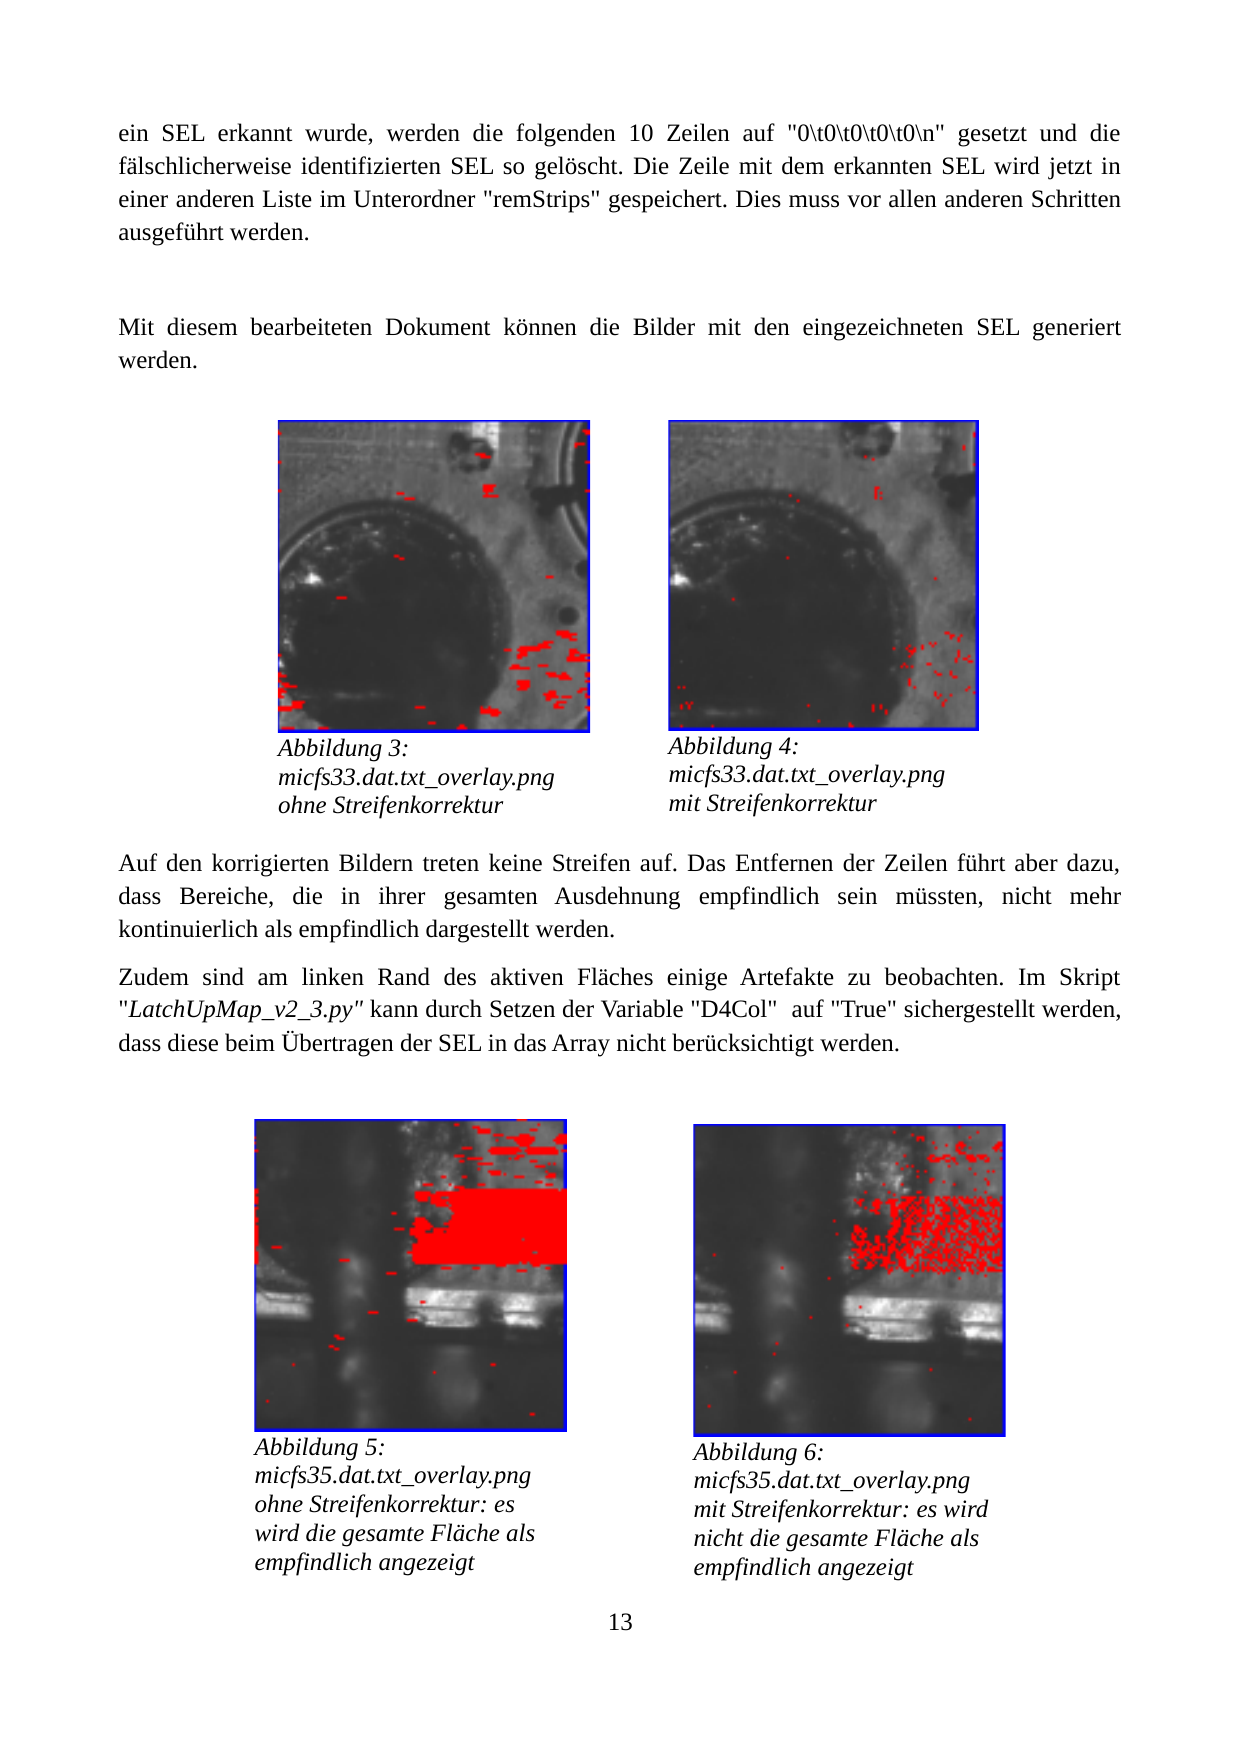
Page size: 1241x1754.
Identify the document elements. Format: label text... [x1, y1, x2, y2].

text Abbildung 3: micfs33.dat.txt_overlay.png ohne Streifenkorrektur [278, 733, 590, 819]
text Auf den korrigierten Bildern treten keine Streifen auf. Das Entfernen der Zeilen führt aber dazu, dass Bereiche, die in ihrer gesamten Ausdehnung empfindlich sein müssten, nicht mehr kontinuierlich als empfindlich dargestellt werden. [118, 848, 1122, 943]
text ein SEL erkannt wurde, werden die folgenden 10 Zeilen auf "0\t0\t0\t0\t0\n" gesetzt und die fälschlicherweise identifizierten SEL so gelöscht. Die Zeile mit dem erkannten SEL wird jetzt in einer anderen Liste im Unterordner "remStrips" gespeichert. Dies muss vor allen anderen Schritten ausgeführt werden. [118, 118, 1122, 246]
picture [254, 1119, 567, 1432]
text Mit diesem bearbeiteten Dokument können die Bilder mit den eingezeichneten SEL generiert werden. [118, 312, 1122, 374]
text Zudem sind am linken Rand des aktiven Fläches einige Artefakte zu beobachten. Im Skript "LatchUpMap_v2_3.py" kann durch Setzen der Variable "D4Col" auf "True" sichergestellt werden, dass diese beim Übertragen der SEL in das Array nicht berücksichtigt werden. [118, 962, 1122, 1056]
text Abbildung 6: micfs35.dat.txt_overlay.png mit Streifenkorrektur: es wird nicht die gesamte Fläche als empfindlich angezeigt [693, 1437, 1006, 1581]
text Abbildung 4: micfs33.dat.txt_overlay.png mit Streifenkorrektur [668, 731, 979, 817]
text Abbildung 5: micfs35.dat.txt_overlay.png ohne Streifenkorrektur: es wird die gesamte Fläche als empfindlich angezeigt [254, 1432, 567, 1576]
picture [668, 420, 979, 731]
picture [277, 420, 591, 733]
picture [693, 1124, 1006, 1437]
